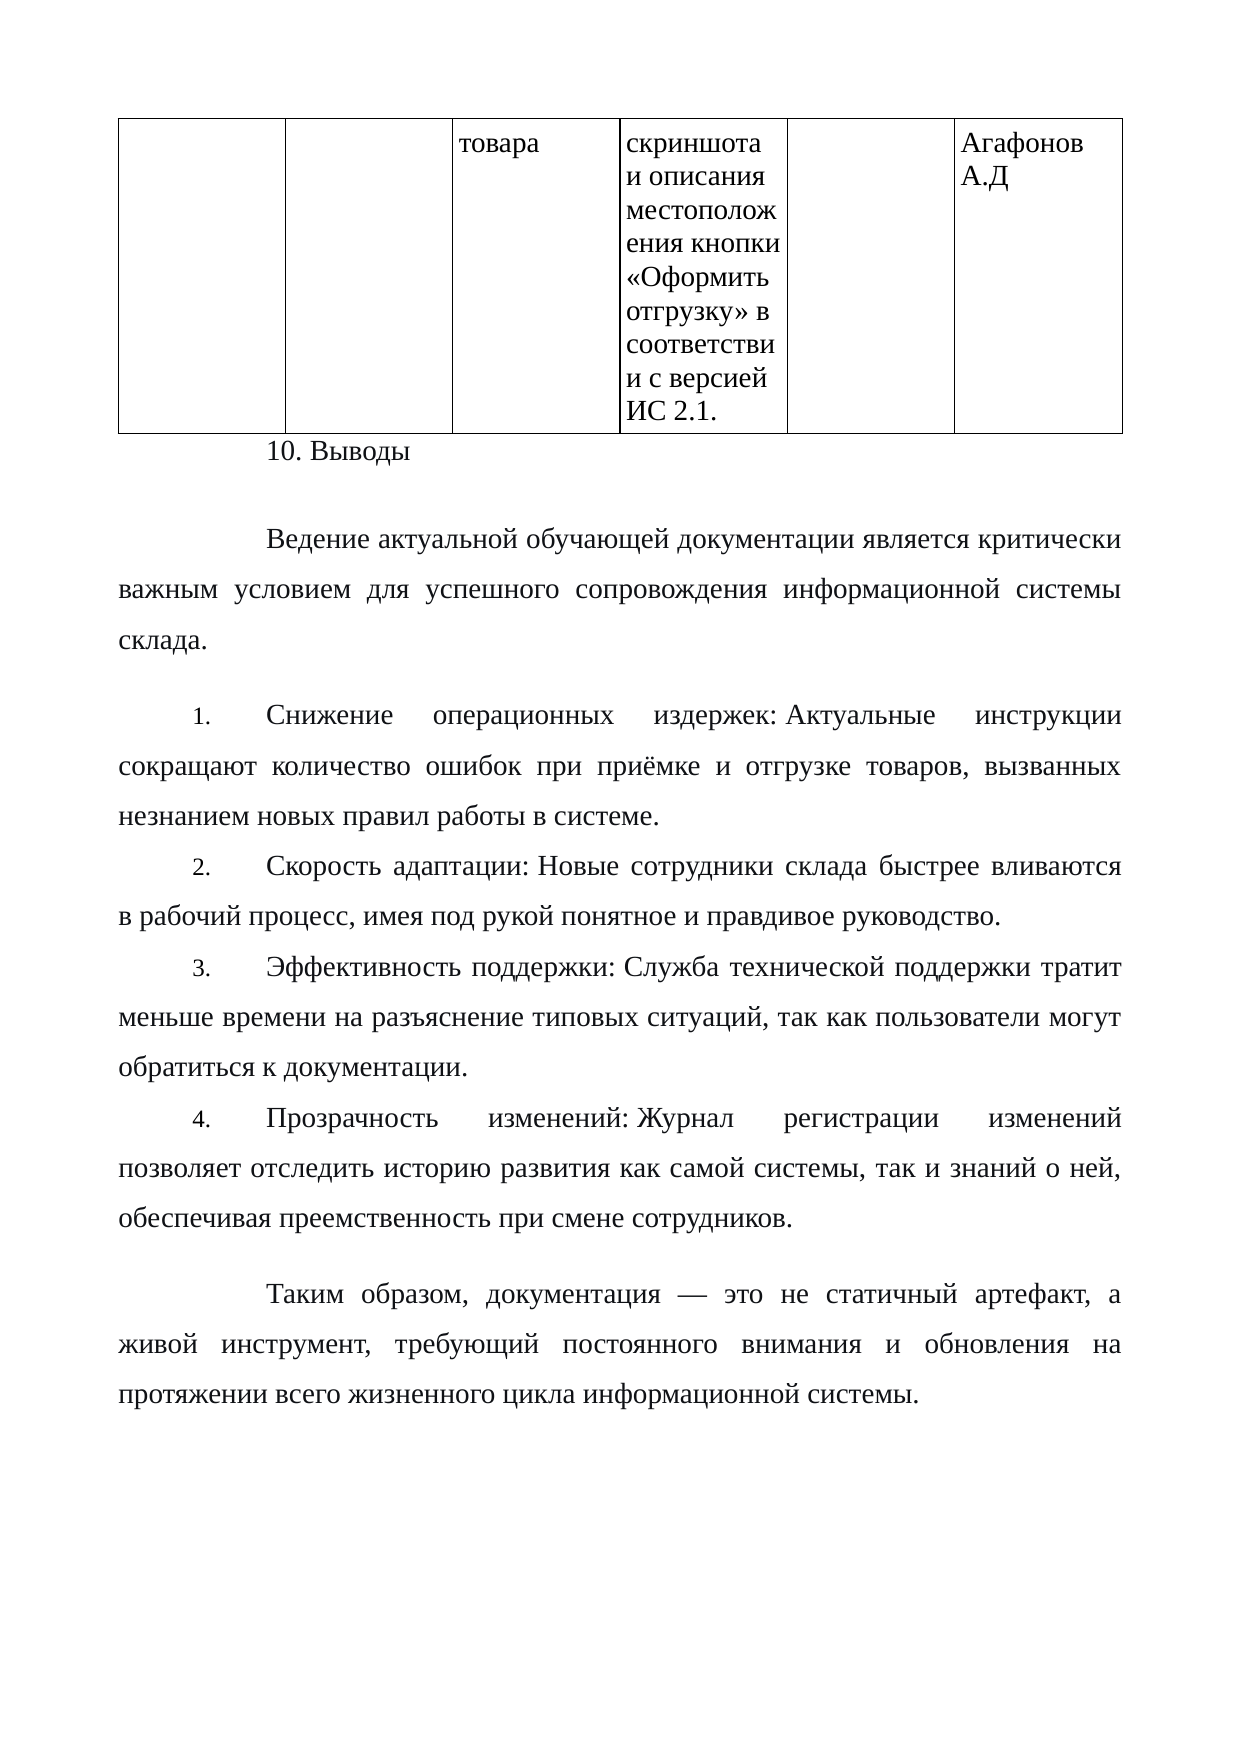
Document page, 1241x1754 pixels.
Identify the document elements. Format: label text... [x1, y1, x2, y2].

subtitle 10. Выводы [118, 434, 1122, 467]
table_cell Агафонов А.Д [955, 119, 1122, 432]
table_cell 17.03.26 [286, 119, 452, 432]
table_cell товара [453, 119, 619, 432]
list Прозрачность изменений: Журнал регистрации изменений позволяет отследить историю развития как самой системы, так и знаний о ней, обеспечивая преемственность при смене сотрудников. [118, 1100, 1122, 1234]
table_cell [119, 119, 285, 432]
table_cell скриншота и описания местоположения кнопки «Оформить отгрузку» в соответствии с версией ИС 2.1. [621, 119, 787, 432]
list Эффективность поддержки: Служба технической поддержки тратит меньше времени на разъяснение типовых ситуаций, так как пользователи могут обратиться к документации. [118, 949, 1122, 1083]
text Ведение актуальной обучающей документации является критически важным условием для успешного сопровождения информационной системы склада. [118, 521, 1122, 656]
table_cell [788, 119, 954, 432]
text Таким образом, документация — это не статичный артефакт, а живой инструмент, требующий постоянного внимания и обновления на протяжении всего жизненного цикла информационной системы. [118, 1276, 1122, 1410]
list Снижение операционных издержек: Актуальные инструкции сокращают количество ошибок при приёмке и отгрузке товаров, вызванных незнанием новых правил работы в системе. [118, 697, 1122, 831]
list Скорость адаптации: Новые сотрудники склада быстрее вливаются в рабочий процесс, имея под рукой понятное и правдивое руководство. [118, 848, 1122, 932]
